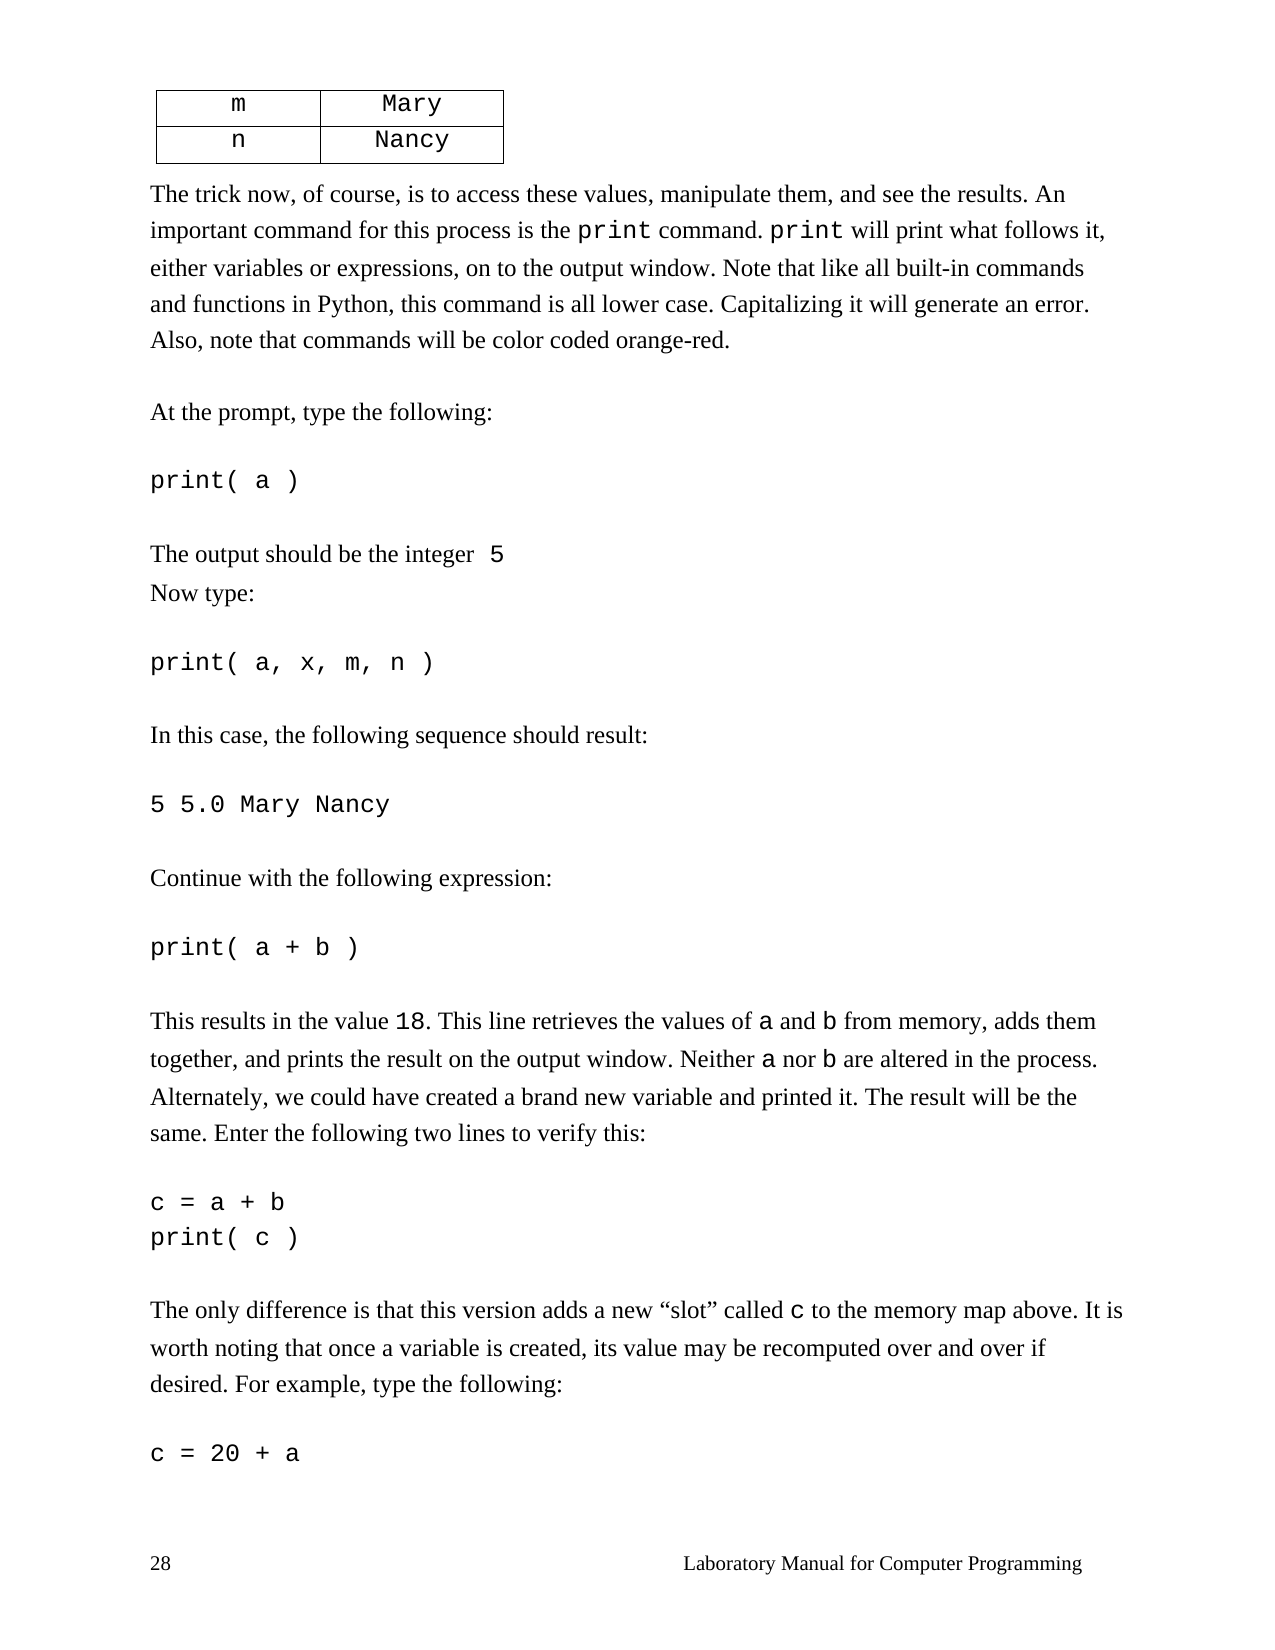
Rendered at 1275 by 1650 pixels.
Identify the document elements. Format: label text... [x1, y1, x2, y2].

table_cell Mary [321, 91, 503, 126]
text Now type: [150, 578, 1125, 607]
text 5 5.0 Mary Nancy [150, 792, 1125, 820]
table_cell Nancy [321, 127, 503, 163]
text The trick now, of course, is to access these values, manipulate them, and see the results. An important command for this process is the print command. print will print what follows it, either variables or expressions, on to the output window. Note that like all built-in commands and functions in Python, this command is all lower case. Capitalizing it will generate an error. Also, note that commands will be color coded orange-red. [150, 179, 1125, 353]
table_cell m [157, 91, 320, 126]
text At the prompt, type the following: [150, 397, 1125, 425]
text The output should be the integer 5 [150, 539, 1125, 570]
text This results in the value 18. This line retrieves the values of a and b from memory, adds them together, and prints the result on the output window. Neither a nor b are altered in the process. Alternately, we could have created a brand new variable and printed it. The result will be the same. Enter the following two lines to verify this: [150, 1006, 1125, 1147]
text c = a + b [150, 1189, 1125, 1218]
text print( a + b ) [150, 934, 1125, 963]
text print( c ) [150, 1225, 1125, 1253]
text c = 20 + a [150, 1441, 1125, 1469]
text Continue with the following expression: [150, 863, 1125, 892]
text print( a, x, m, n ) [150, 649, 1125, 677]
table_cell n [157, 127, 320, 163]
text In this case, the following sequence should result: [150, 721, 1125, 749]
text print( a ) [150, 468, 1125, 496]
text The only difference is that this version adds a new “slot” called c to the memory map above. It is worth noting that once a variable is created, its value may be recomputed over and over if desired. For example, type the following: [150, 1296, 1125, 1398]
